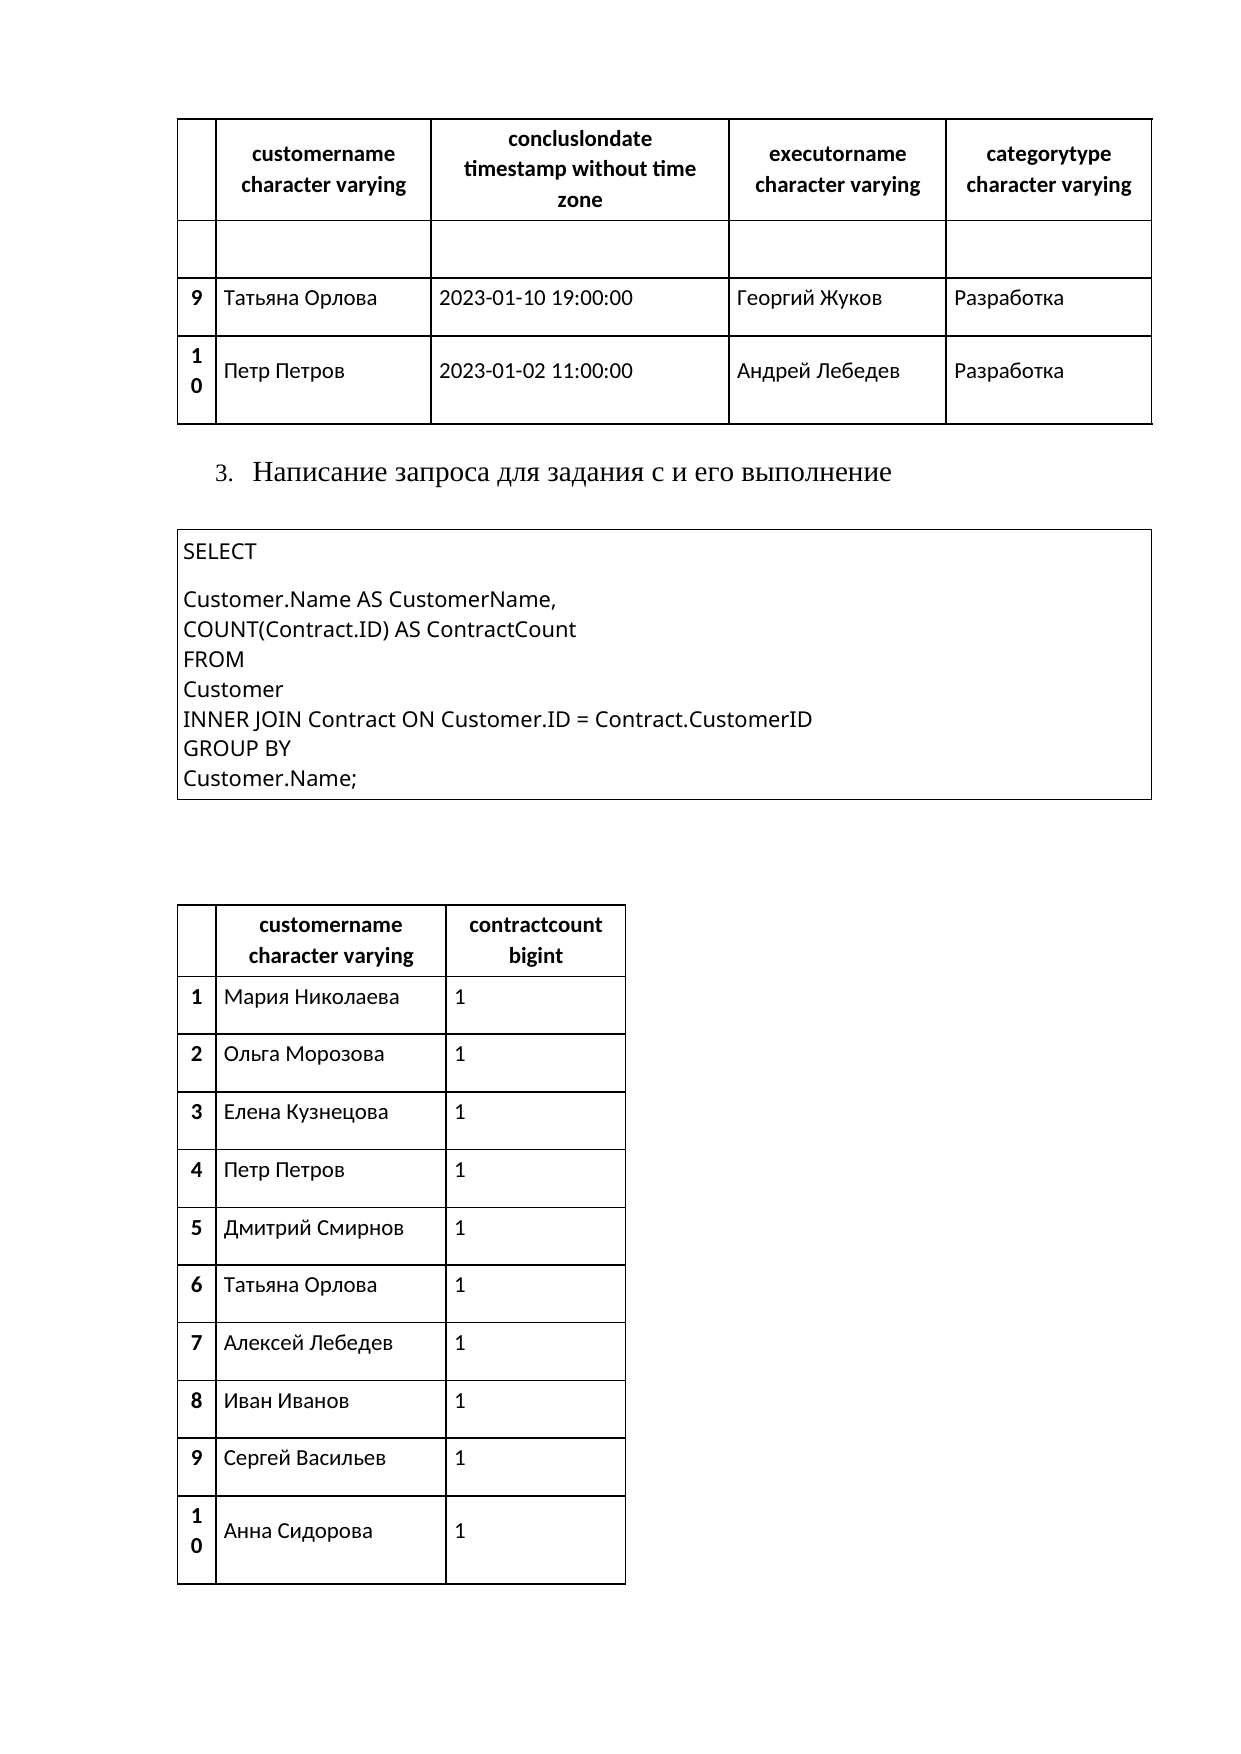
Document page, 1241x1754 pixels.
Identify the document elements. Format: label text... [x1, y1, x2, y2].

table_cell 1 [447, 977, 625, 1033]
table_cell 1 [447, 1266, 625, 1322]
table_cell Георгий Жуков [730, 279, 945, 335]
table_cell 3 [178, 1093, 215, 1149]
table_header executorname character varying [730, 120, 945, 219]
table_cell 8 [178, 1381, 215, 1437]
table_cell Андрей Лебедев [730, 337, 945, 423]
list Написание запроса для задания c и его выполнение [215, 454, 1152, 487]
table_cell Разработка [947, 337, 1151, 423]
table_cell [217, 221, 430, 277]
table_cell Алексей Лебедев [217, 1323, 445, 1379]
table_cell 1 [447, 1150, 625, 1206]
table_cell Елена Кузнецова [217, 1093, 445, 1149]
table_cell 1 [447, 1497, 625, 1583]
table_header SELECT Customer.Name AS CustomerName, COUNT(Contract.ID) AS ContractCount FROM Customer INNER JOIN Contract ON Customer.ID = Contract.CustomerID GROUP BY Customer.Name; [178, 530, 1151, 799]
table_cell 2023-01-10 19:00:00 [432, 279, 728, 335]
table_header concluslondate timestamp without time zone [432, 120, 728, 219]
table_cell Дмитрий Смирнов [217, 1208, 445, 1264]
table_cell Татьяна Орлова [217, 1266, 445, 1322]
table_cell 6 [178, 1266, 215, 1322]
table_cell Ольга Морозова [217, 1035, 445, 1091]
table_cell Татьяна Орлова [217, 279, 430, 335]
table_cell Петр Петров [217, 1150, 445, 1206]
table_cell 1 [447, 1323, 625, 1379]
table_header [178, 906, 215, 976]
table_cell Разработка [947, 279, 1151, 335]
table_cell 9 [178, 279, 215, 335]
table_cell Анна Сидорова [217, 1497, 445, 1583]
table_cell 1 [447, 1093, 625, 1149]
table_header customername character varying [217, 120, 430, 219]
table_cell 1 [447, 1208, 625, 1264]
table_cell 10 [178, 1497, 215, 1583]
table_cell Сергей Васильев [217, 1439, 445, 1495]
table_cell [178, 221, 215, 277]
table_cell 2 [178, 1035, 215, 1091]
table_cell 1 [178, 977, 215, 1033]
table_cell 1 [447, 1035, 625, 1091]
table_cell [432, 221, 728, 277]
table_cell 4 [178, 1150, 215, 1206]
table_header customername character varying [217, 906, 445, 976]
table_cell Мария Николаева [217, 977, 445, 1033]
table_header [178, 120, 215, 219]
table_header categorytype character varying [947, 120, 1151, 219]
table_cell Петр Петров [217, 337, 430, 423]
table_cell 7 [178, 1323, 215, 1379]
table_cell Иван Иванов [217, 1381, 445, 1437]
table_cell 1 [447, 1439, 625, 1495]
table_cell 10 [178, 337, 215, 423]
table_cell [947, 221, 1151, 277]
table_header contractcount bigint [447, 906, 625, 976]
table_cell [730, 221, 945, 277]
table_cell 9 [178, 1439, 215, 1495]
table_cell 2023-01-02 11:00:00 [432, 337, 728, 423]
table_cell 1 [447, 1381, 625, 1437]
table_cell 5 [178, 1208, 215, 1264]
